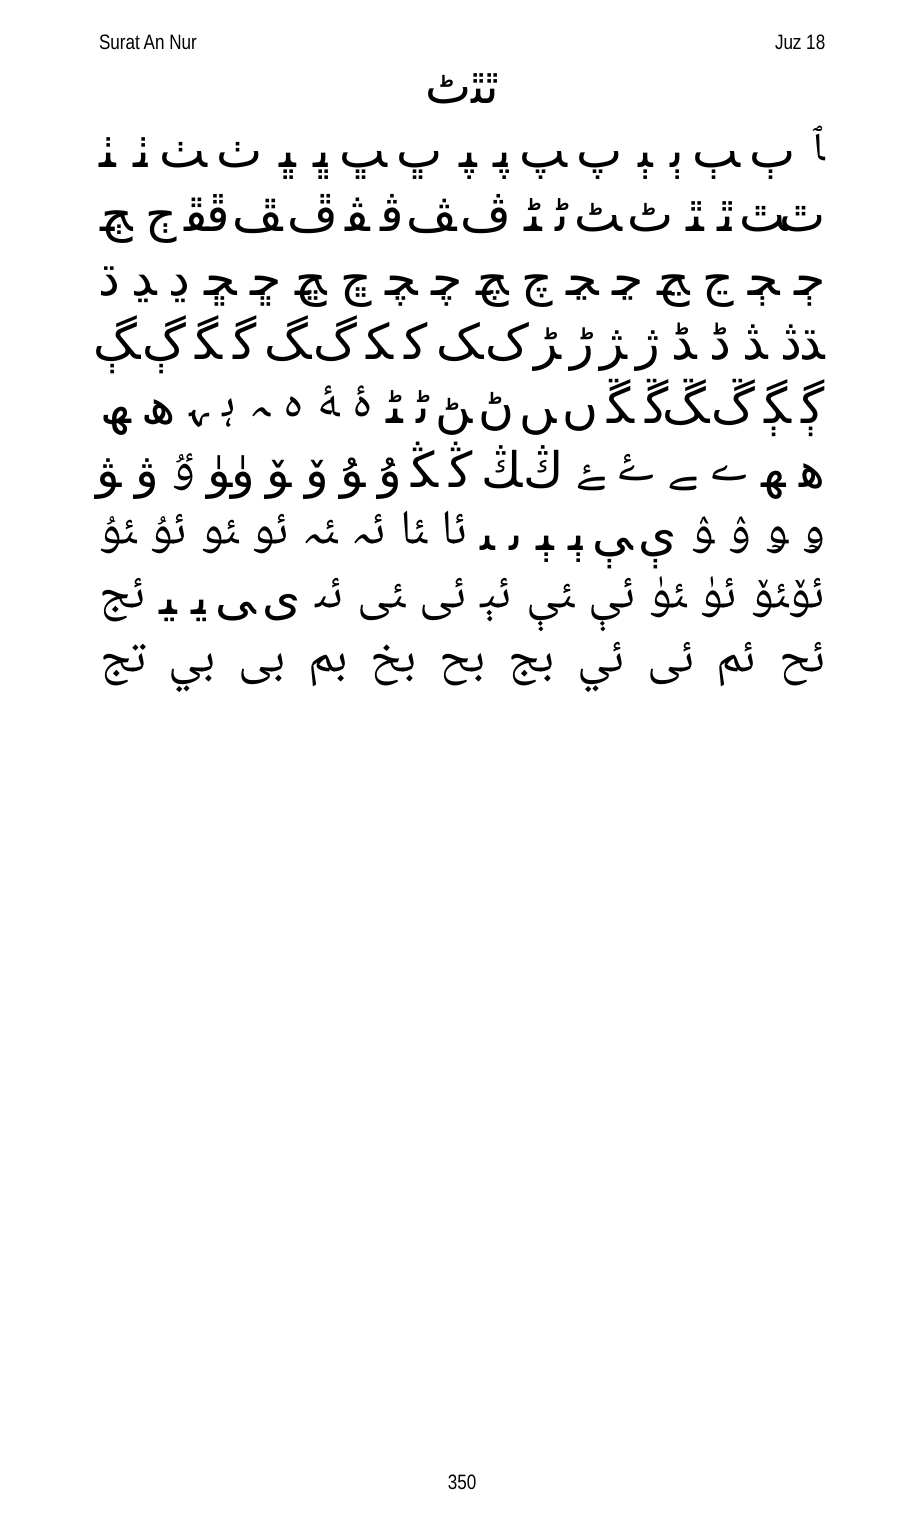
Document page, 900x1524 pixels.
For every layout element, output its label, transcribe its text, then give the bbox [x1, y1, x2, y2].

text ﭑ ﭒ ﭓ ﭔ ﭕ ﭖ ﭗ ﭘ ﭙ ﭚ ﭛ ﭜ ﭝ ﭞ ﭟ ﭠ ﭡ ﭢﭣ ﭤ ﭥ ﭦ ﭧ ﭨ ﭩ ﭪ ﭫ ﭬ ﭭ ﭮ ﭯ ﭰﭱ ﭲ ﭳ ﭴ ﭵ ﭶ ﭷ ﭸ ﭹ ﭺ ﭻ ﭼ ﭽ ﭾ ﭿ ﮀ ﮁ ﮂ ﮃ ﮄ ﮅﮆ ﮇ ﮈ ﮉ ﮊ ﮋ ﮌ ﮍ ﮎ ﮏ ﮐ ﮑ ﮒ ﮓ ﮔ ﮕ ﮖ ﮗ ﮘ ﮙ ﮚ ﮛﮜ ﮝ ﮞ ﮟ ﮠ ﮡ ﮢ ﮣ ﮤ ﮥ ﮦ ﮧ ﮨ ﮩ ﮪ ﮫ ﮬ ﮭ ﮮ ﮯ ﮰ ﮱ ﯓ ﯔ ﯕ ﯖ ﯗ ﯘ ﯙ ﯚ ﯛﯜ ﯝ ﯞ ﯟ ﯠ ﯡ ﯢ ﯣ ﯤ ﯥ ﯦ ﯧ ﯨ ﯩ ﯪ ﯫ ﯬ ﯭ ﯮ ﯯ ﯰ ﯱ ﯲﯳ ﯴ ﯵ ﯶ ﯷ ﯸ ﯹ ﯺ ﯻ ﯼ ﯽ ﯾ ﯿ ﰀ ﰁ ﰂ ﰃ ﰄ ﰅ ﰆ ﰇ ﰈ ﰉ ﰊ ﰋ [99, 124, 825, 698]
text ﭤﭥﭦ [99, 60, 825, 124]
